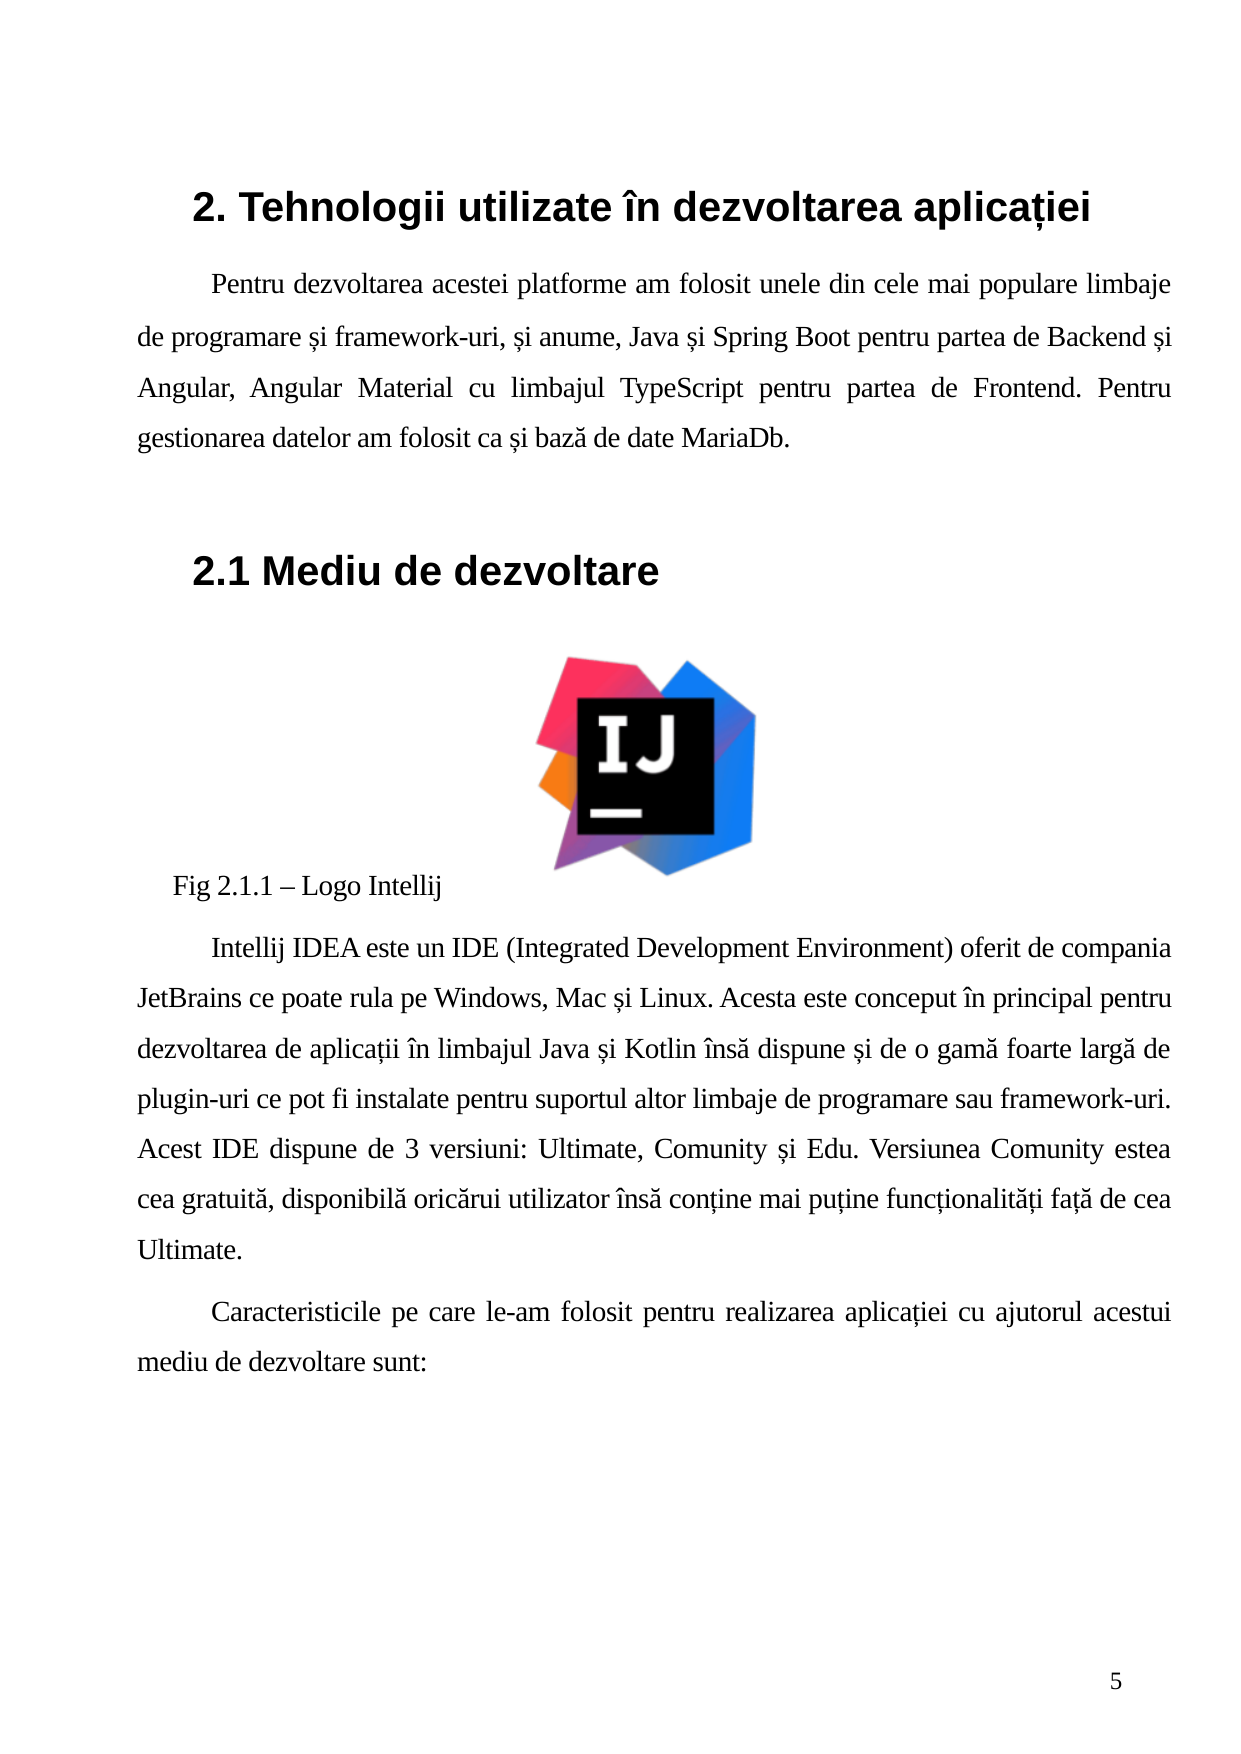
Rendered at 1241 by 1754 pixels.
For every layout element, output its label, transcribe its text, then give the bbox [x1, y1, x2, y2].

text Pentru dezvoltarea acestei platforme am folosit unele din cele mai populare limbaje de programare și framework-uri, și anume, Java și Spring Boot pentru partea de Backend și Angular, Angular Material cu limbajul TypeScript pentru partea de Frontend. Pentru gestionarea datelor am folosit ca și bază de date MariaDb. [137, 255, 1172, 453]
picture [478, 634, 805, 904]
text Fig 2.1.1 – Logo Intellij [137, 868, 478, 901]
text Caracteristicile pe care le-am folosit pentru realizarea aplicației cu ajutorul acestui mediu de dezvoltare sunt: [137, 1294, 1172, 1378]
subtitle 2. Tehnologii utilizate în dezvoltarea aplicației [118, 182, 1181, 230]
subtitle 2.1 Mediu de dezvoltare [118, 546, 1181, 594]
text Intellij IDEA este un IDE (Integrated Development Environment) oferit de compania JetBrains ce poate rula pe Windows, Mac și Linux. Acesta este conceput în principal pentru dezvoltarea de aplicații în limbajul Java și Kotlin însă dispune și de o gamă foarte largă de plugin-uri ce pot fi instalate pentru suportul altor limbaje de programare sau framework-uri. Acest IDE dispune de 3 versiuni: Ultimate, Comunity și Edu. Versiunea Comunity estea cea gratuită, disponibilă oricărui utilizator însă conține mai puține funcționalități față de cea Ultimate. [137, 930, 1172, 1266]
text [805, 868, 1172, 901]
